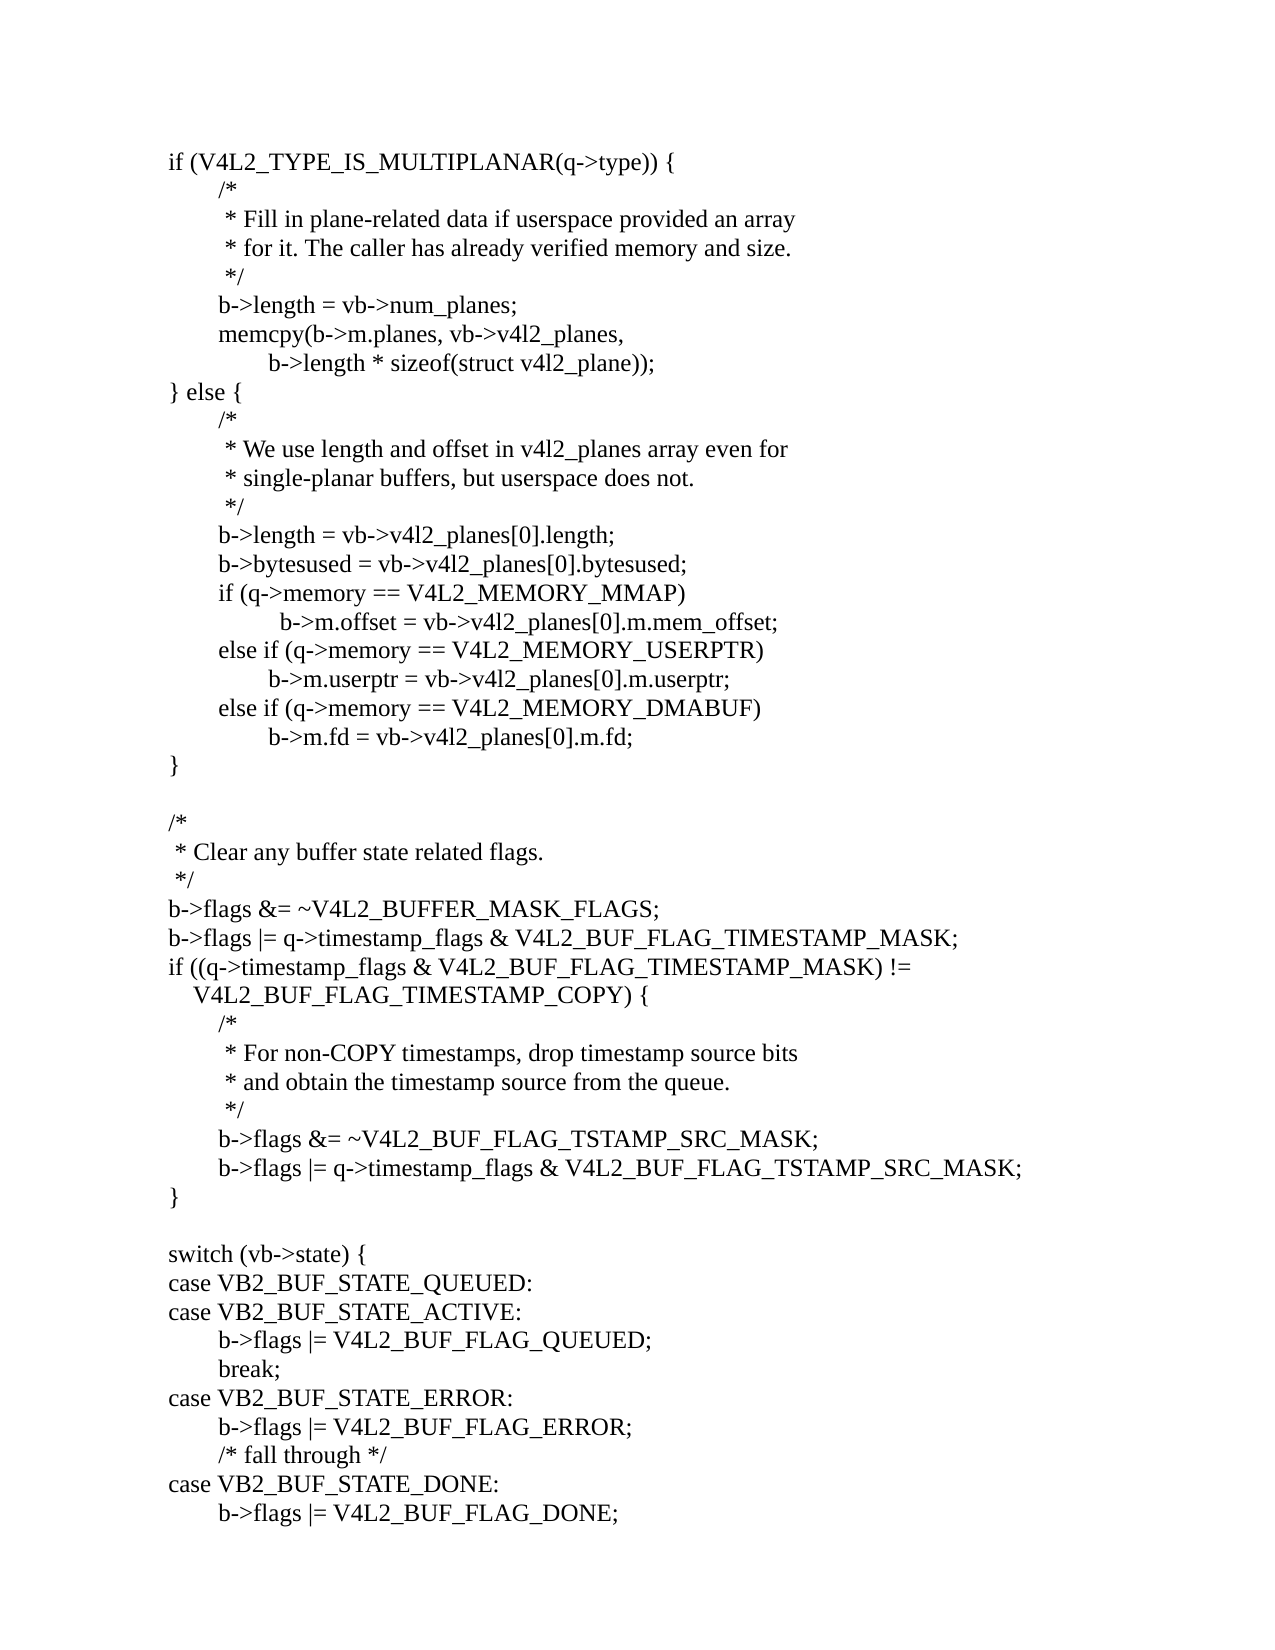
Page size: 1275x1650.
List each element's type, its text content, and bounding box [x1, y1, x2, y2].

text memcpy(b->m.planes, vb->v4l2_planes, [118, 319, 1157, 348]
text break; [118, 1354, 1157, 1383]
text /* [118, 808, 1157, 837]
text * and obtain the timestamp source from the queue. [118, 1067, 1157, 1096]
text * single-planar buffers, but userspace does not. [118, 463, 1157, 492]
text b->flags |= V4L2_BUF_FLAG_ERROR; [118, 1412, 1157, 1441]
text * For non-COPY timestamps, drop timestamp source bits [118, 1038, 1157, 1067]
text b->flags |= q->timestamp_flags & V4L2_BUF_FLAG_TSTAMP_SRC_MASK; [118, 1153, 1157, 1182]
text b->m.offset = vb->v4l2_planes[0].m.mem_offset; [118, 607, 1157, 636]
text case VB2_BUF_STATE_DONE: [118, 1469, 1157, 1498]
text b->length = vb->v4l2_planes[0].length; [118, 521, 1157, 549]
text if (V4L2_TYPE_IS_MULTIPLANAR(q->type)) { [118, 147, 1157, 176]
text if ((q->timestamp_flags & V4L2_BUF_FLAG_TIMESTAMP_MASK) != [118, 952, 1157, 981]
text */ [118, 1096, 1157, 1124]
text /* [118, 176, 1157, 204]
text b->flags |= V4L2_BUF_FLAG_QUEUED; [118, 1326, 1157, 1354]
text b->m.fd = vb->v4l2_planes[0].m.fd; [118, 722, 1157, 751]
text } [118, 1182, 1157, 1211]
text * We use length and offset in v4l2_planes array even for [118, 434, 1157, 463]
text b->flags &= ~V4L2_BUFFER_MASK_FLAGS; [118, 894, 1157, 923]
text */ [118, 262, 1157, 291]
text } else { [118, 377, 1157, 406]
text * for it. The caller has already verified memory and size. [118, 233, 1157, 262]
text */ [118, 492, 1157, 521]
text } [118, 751, 1157, 779]
text else if (q->memory == V4L2_MEMORY_DMABUF) [118, 693, 1157, 722]
text b->m.userptr = vb->v4l2_planes[0].m.userptr; [118, 664, 1157, 693]
text case VB2_BUF_STATE_QUEUED: [118, 1268, 1157, 1297]
text b->length = vb->num_planes; [118, 291, 1157, 319]
text /* [118, 406, 1157, 434]
text case VB2_BUF_STATE_ACTIVE: [118, 1297, 1157, 1326]
text switch (vb->state) { [118, 1239, 1157, 1268]
text b->flags |= q->timestamp_flags & V4L2_BUF_FLAG_TIMESTAMP_MASK; [118, 923, 1157, 952]
text V4L2_BUF_FLAG_TIMESTAMP_COPY) { [118, 981, 1157, 1009]
text */ [118, 866, 1157, 894]
text if (q->memory == V4L2_MEMORY_MMAP) [118, 578, 1157, 607]
text /* fall through */ [118, 1441, 1157, 1469]
text case VB2_BUF_STATE_ERROR: [118, 1383, 1157, 1412]
text else if (q->memory == V4L2_MEMORY_USERPTR) [118, 636, 1157, 664]
text b->flags |= V4L2_BUF_FLAG_DONE; [118, 1498, 1157, 1527]
text b->flags &= ~V4L2_BUF_FLAG_TSTAMP_SRC_MASK; [118, 1124, 1157, 1153]
text * Fill in plane-related data if userspace provided an array [118, 204, 1157, 233]
text b->bytesused = vb->v4l2_planes[0].bytesused; [118, 549, 1157, 578]
text b->length * sizeof(struct v4l2_plane)); [118, 348, 1157, 377]
text * Clear any buffer state related flags. [118, 837, 1157, 866]
text /* [118, 1009, 1157, 1038]
